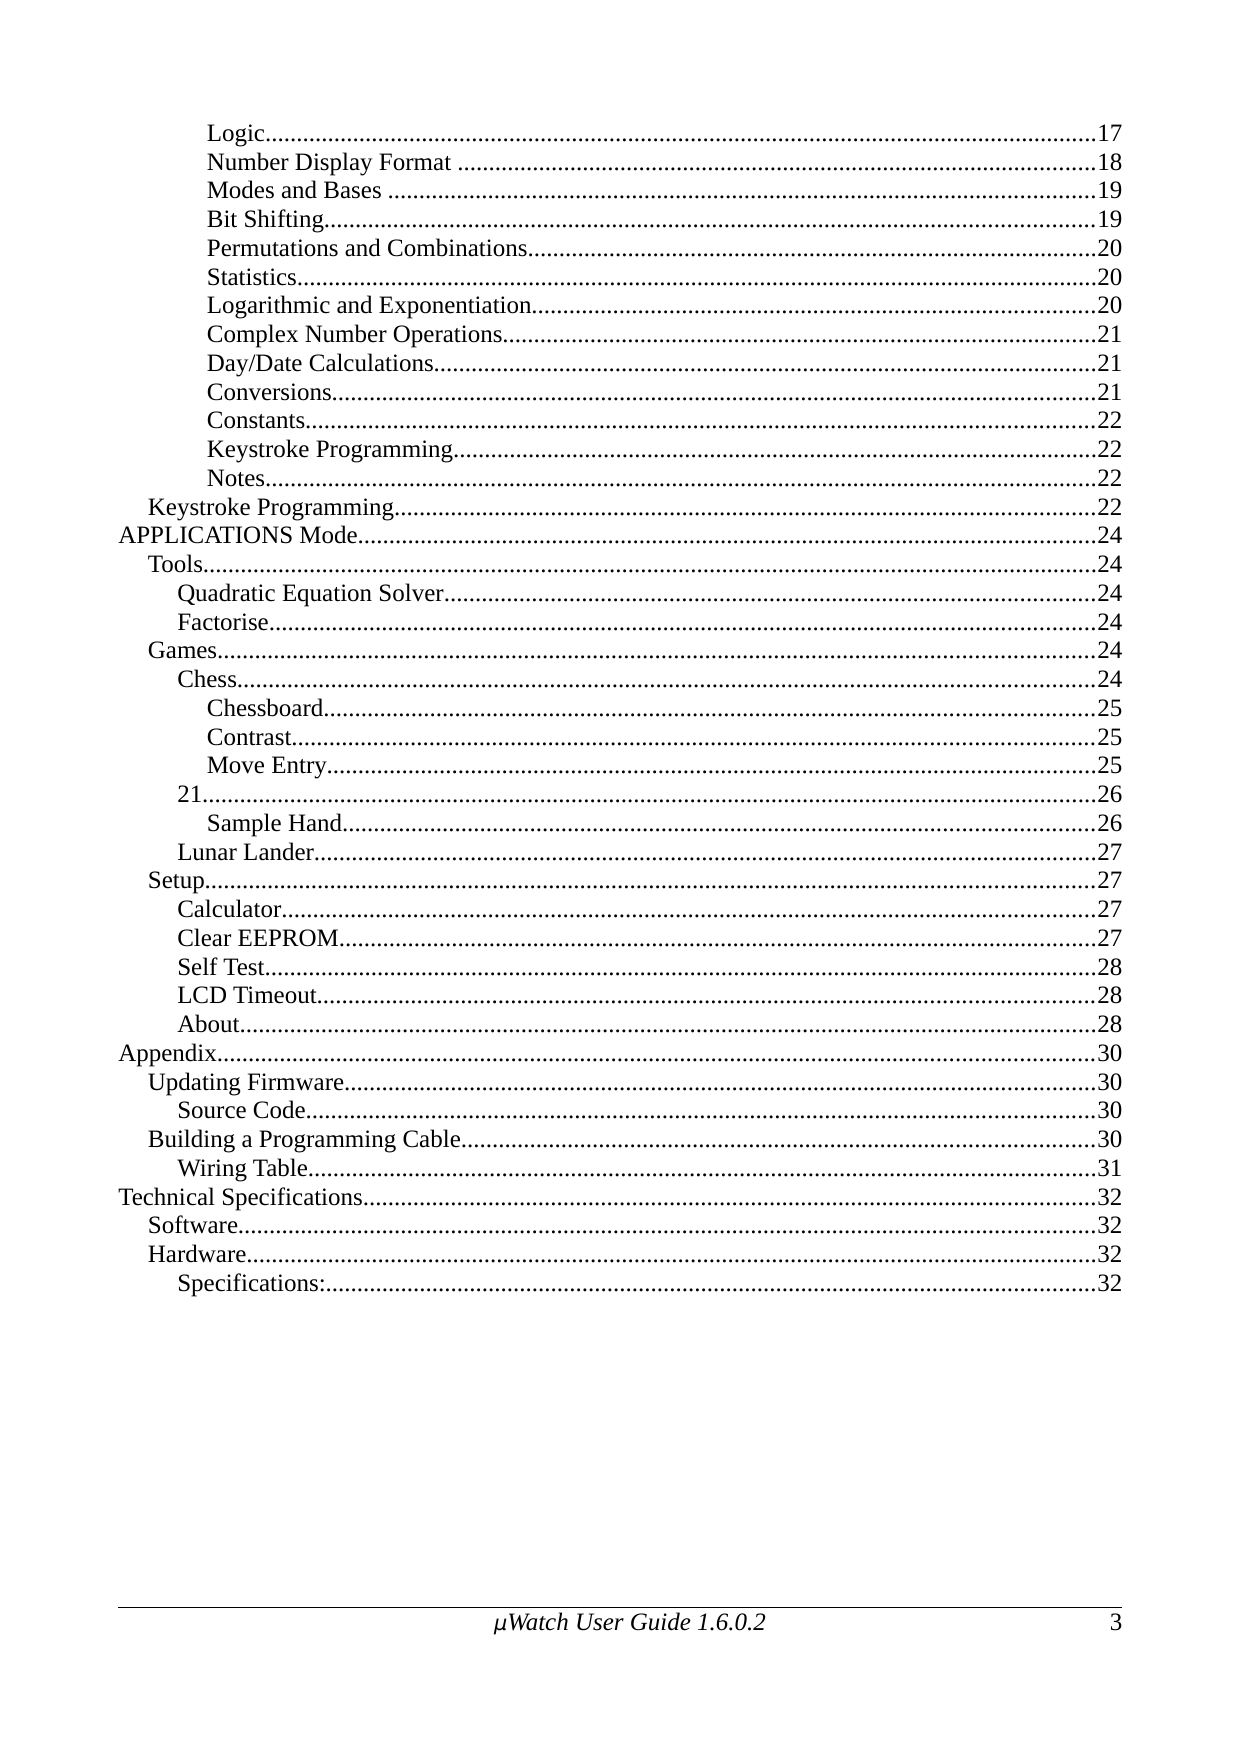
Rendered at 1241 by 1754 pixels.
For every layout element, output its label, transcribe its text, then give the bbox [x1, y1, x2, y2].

text Self Test 28 [177, 952, 1122, 981]
text Clear EEPROM 27 [177, 923, 1122, 952]
text Technical Specifications 32 [118, 1182, 1122, 1211]
text Conversions 21 [207, 377, 1122, 406]
text About 28 [177, 1009, 1122, 1038]
text Day/Date Calculations 21 [207, 348, 1122, 377]
text Chessboard 25 [207, 693, 1122, 722]
text Software 32 [148, 1211, 1122, 1239]
text Quadratic Equation Solver 24 [177, 578, 1122, 607]
text Constants 22 [207, 406, 1122, 434]
text Factorise 24 [177, 607, 1122, 636]
text Modes and Bases 19 [207, 176, 1122, 204]
text Logic 17 [207, 118, 1122, 147]
text Lunar Lander 27 [177, 837, 1122, 866]
text Contrast 25 [207, 722, 1122, 751]
text Source Code 30 [177, 1096, 1122, 1124]
text APPLICATIONS Mode 24 [118, 521, 1122, 549]
text Chess 24 [177, 664, 1122, 693]
text Keystroke Programming 22 [207, 434, 1122, 463]
text Keystroke Programming 22 [148, 492, 1122, 521]
text Building a Programming Cable 30 [148, 1124, 1122, 1153]
text Statistics 20 [207, 262, 1122, 291]
text Logarithmic and Exponentiation 20 [207, 291, 1122, 319]
text Wiring Table 31 [177, 1153, 1122, 1182]
text Tools 24 [148, 549, 1122, 578]
text Complex Number Operations 21 [207, 319, 1122, 348]
text 21 26 [177, 779, 1122, 808]
text Updating Firmware 30 [148, 1067, 1122, 1096]
text LCD Timeout 28 [177, 981, 1122, 1009]
text Appendix 30 [118, 1038, 1122, 1067]
text Number Display Format 18 [207, 147, 1122, 176]
text Setup 27 [148, 866, 1122, 894]
text Hardware 32 [148, 1239, 1122, 1268]
text Move Entry 25 [207, 751, 1122, 779]
text Sample Hand 26 [207, 808, 1122, 837]
text Permutations and Combinations 20 [207, 233, 1122, 262]
text Calculator 27 [177, 894, 1122, 923]
text Bit Shifting 19 [207, 204, 1122, 233]
text Games 24 [148, 636, 1122, 664]
text Notes 22 [207, 463, 1122, 492]
text Specifications: 32 [177, 1268, 1122, 1297]
